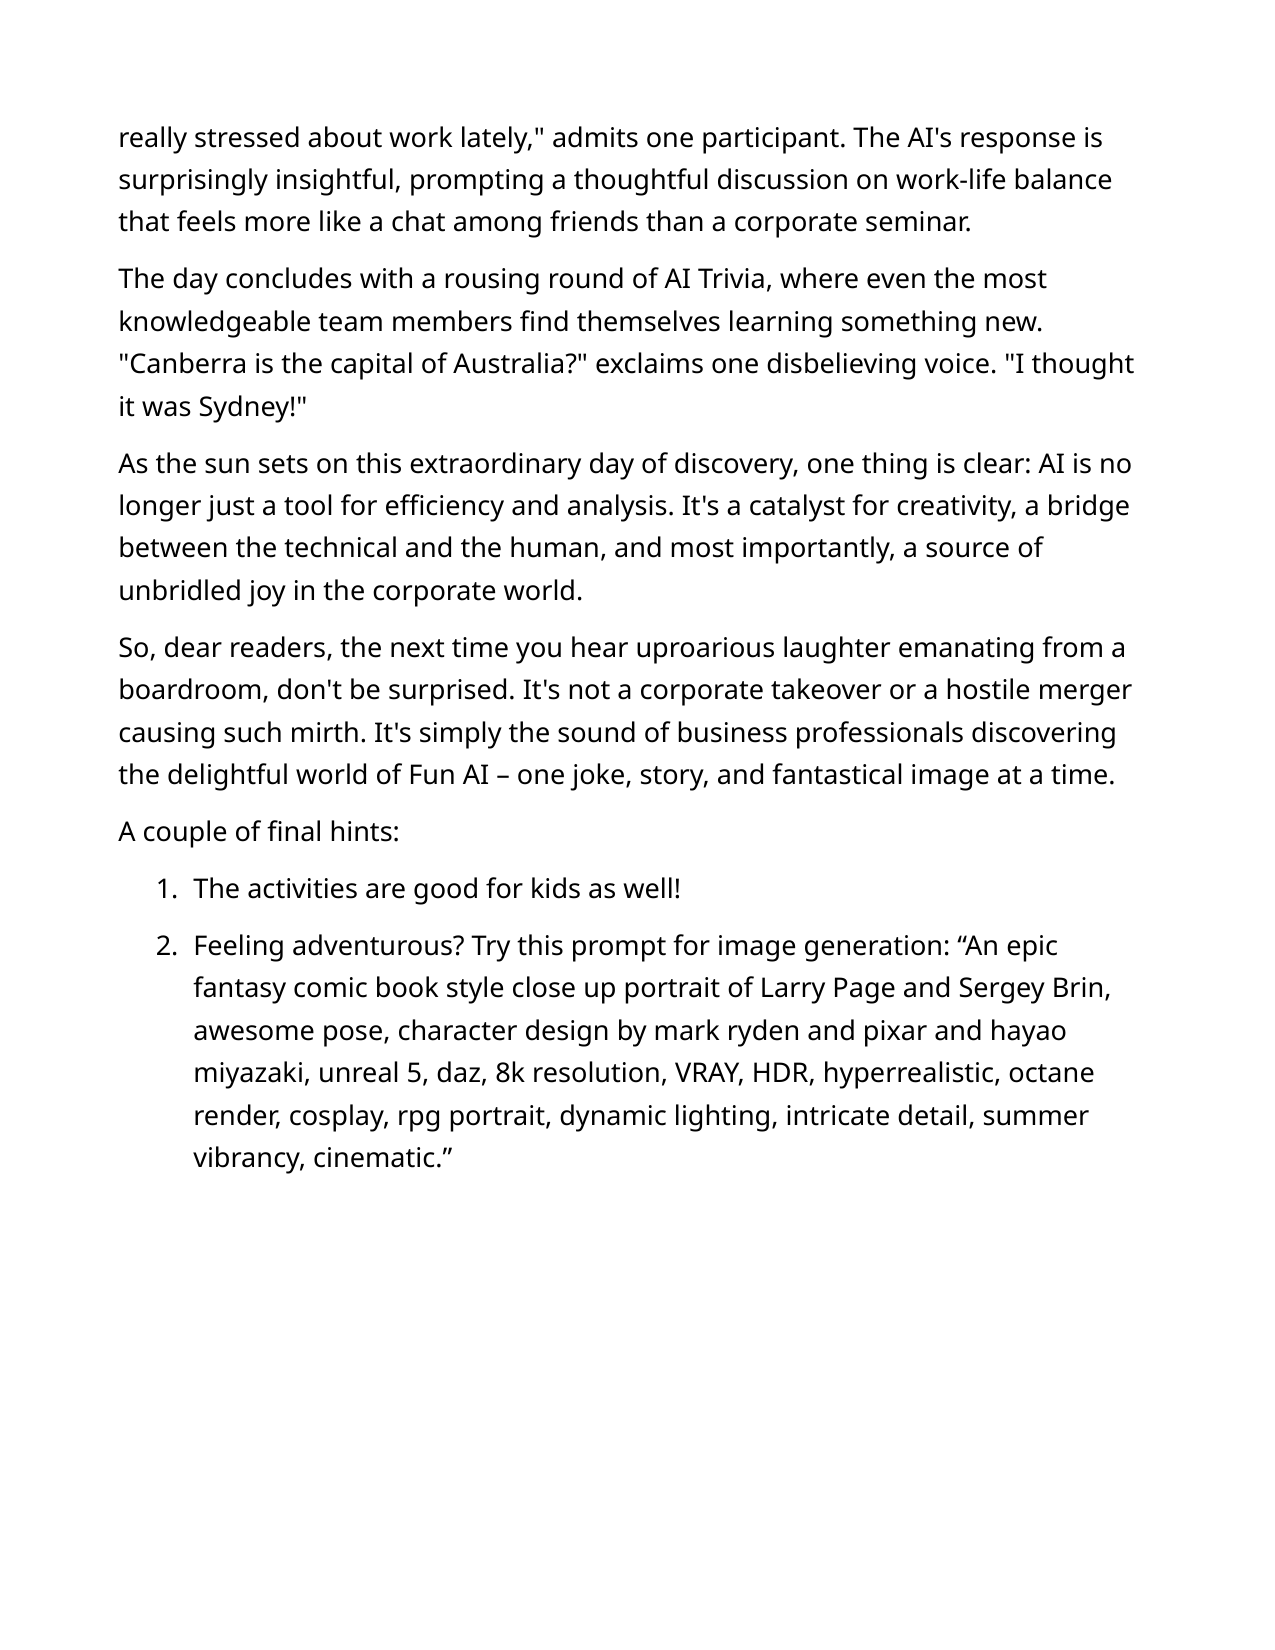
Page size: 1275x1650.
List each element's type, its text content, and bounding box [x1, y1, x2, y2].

text The day concludes with a rousing round of AI Trivia, where even the most knowledgeable team members find themselves learning something new. "Canberra is the capital of Australia?" exclaims one disbelieving voice. "I thought it was Sydney!" [118, 260, 1157, 424]
text really stressed about work lately," admits one participant. The AI's response is surprisingly insightful, prompting a thoughtful discussion on work-life balance that feels more like a chat among friends than a corporate seminar. [118, 118, 1157, 240]
text As the sun sets on this extraordinary day of discovery, one thing is clear: AI is no longer just a tool for efficiency and analysis. It's a catalyst for creativity, a bridge between the technical and the human, and most importantly, a source of unbridled joy in the corporate world. [118, 444, 1157, 608]
text So, dear readers, the next time you hear uproarious laughter emanating from a boardroom, don't be surprised. It's not a corporate takeover or a hostile merger causing such mirth. It's simply the sound of business professionals discovering the delightful world of Fun AI – one joke, story, and fantastical image at a time. [118, 628, 1157, 792]
list Feeling adventurous? Try this prompt for image generation: “An epic fantasy comic book style close up portrait of Larry Page and Sergey Brin, awesome pose, character design by mark ryden and pixar and hayao miyazaki, unreal 5, daz, 8k resolution, VRAY, HDR, hyperrealistic, octane render, cosplay, rpg portrait, dynamic lighting, intricate detail, summer vibrancy, cinematic.” [156, 926, 1157, 1175]
text A couple of final hints: [118, 812, 1157, 849]
list The activities are good for kids as well! [156, 869, 1157, 906]
